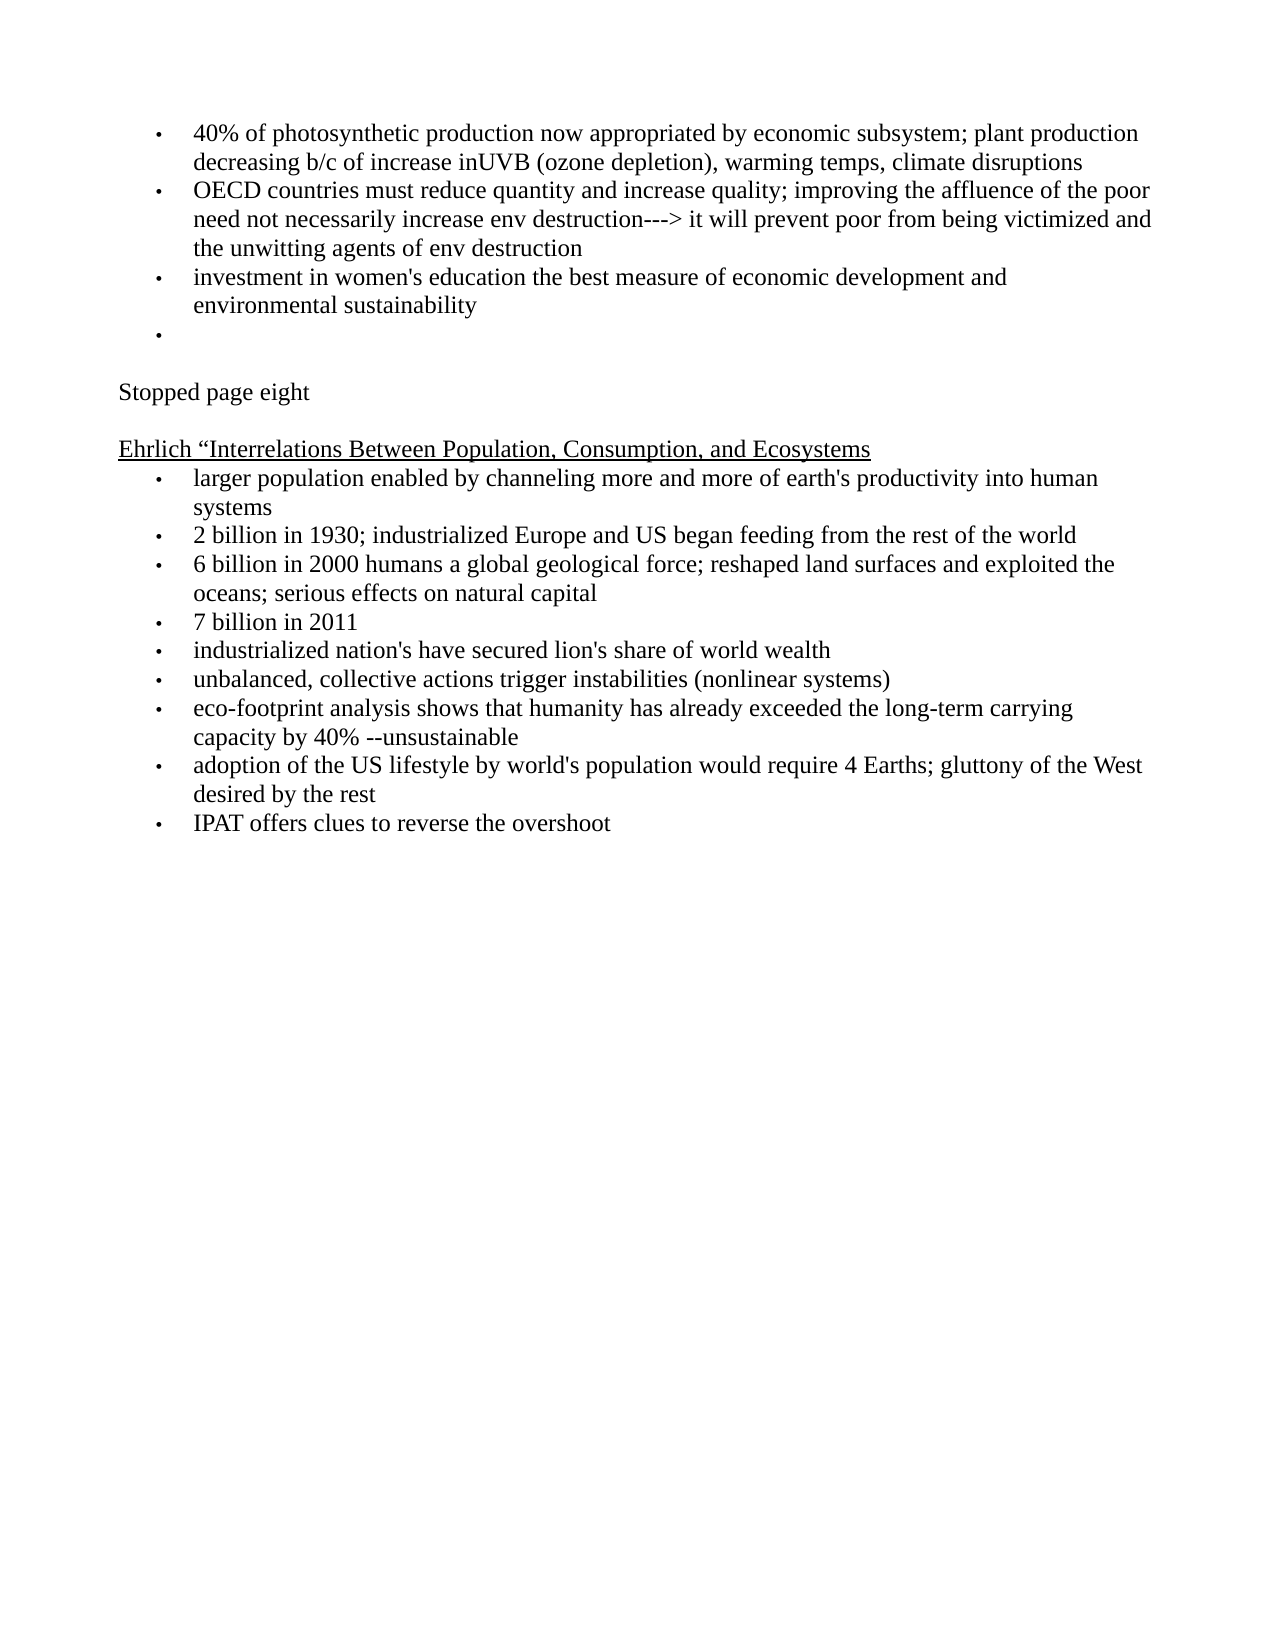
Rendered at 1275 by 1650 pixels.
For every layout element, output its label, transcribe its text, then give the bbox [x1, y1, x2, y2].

list unbalanced, collective actions trigger instabilities (nonlinear systems) [156, 664, 1157, 693]
list larger population enabled by channeling more and more of earth's productivity into human systems [156, 463, 1157, 521]
list OECD countries must reduce quantity and increase quality; improving the affluence of the poor need not necessarily increase env destruction---> it will prevent poor from being victimized and the unwitting agents of env destruction [156, 176, 1157, 262]
list investment in women's education the best measure of economic development and environmental sustainability [156, 262, 1157, 319]
text Ehrlich “Interrelations Between Population, Consumption, and Ecosystems [118, 434, 1157, 463]
list 40% of photosynthetic production now appropriated by economic subsystem; plant production decreasing b/c of increase inUVB (ozone depletion), warming temps, climate disruptions [156, 118, 1157, 176]
text Stopped page eight [118, 377, 1157, 406]
list 2 billion in 1930; industrialized Europe and US began feeding from the rest of the world [156, 521, 1157, 549]
list 7 billion in 2011 [156, 607, 1157, 636]
list adoption of the US lifestyle by world's population would require 4 Earths; gluttony of the West desired by the rest [156, 751, 1157, 808]
list IPAT offers clues to reverse the overshoot [156, 808, 1157, 837]
list 6 billion in 2000 humans a global geological force; reshaped land surfaces and exploited the oceans; serious effects on natural capital [156, 549, 1157, 607]
list eco-footprint analysis shows that humanity has already exceeded the long-term carrying capacity by 40% --unsustainable [156, 693, 1157, 751]
list industrialized nation's have secured lion's share of world wealth [156, 636, 1157, 664]
